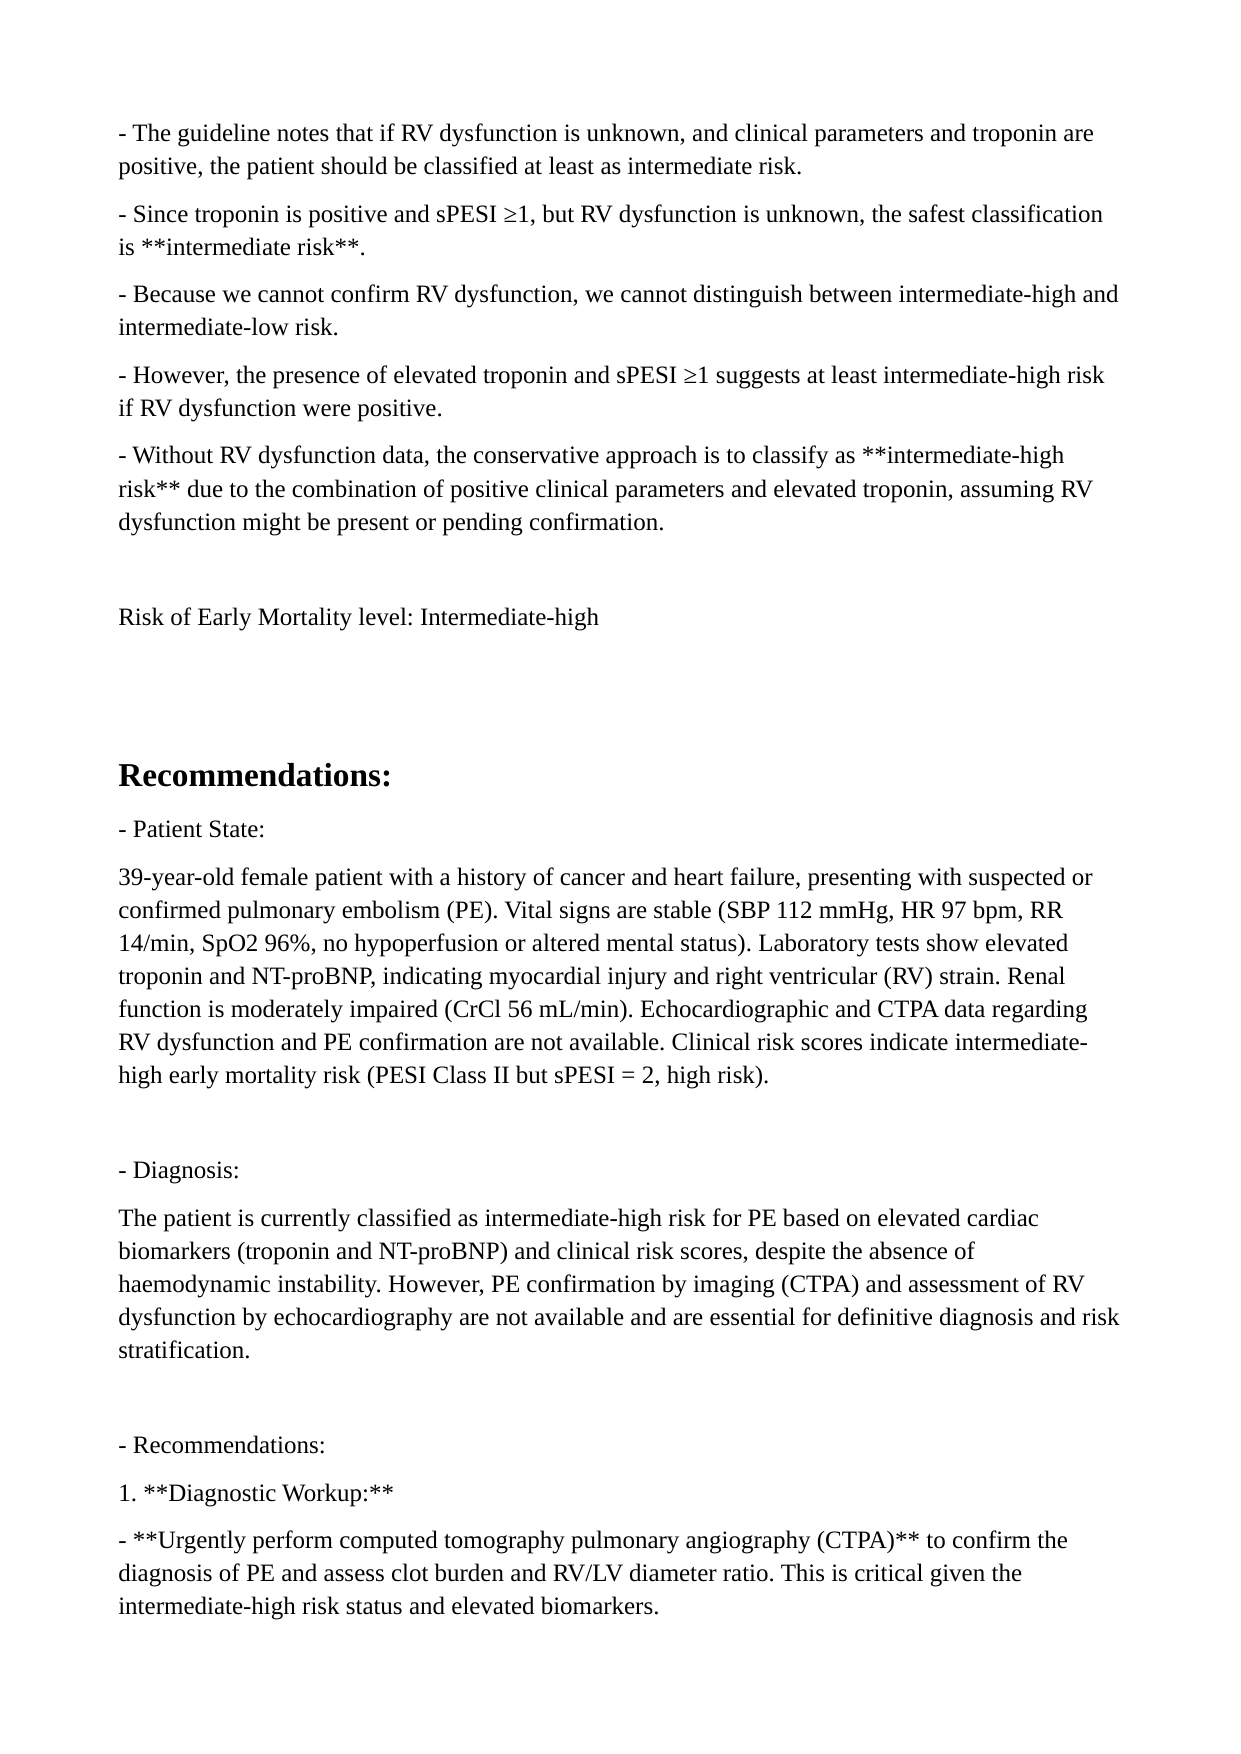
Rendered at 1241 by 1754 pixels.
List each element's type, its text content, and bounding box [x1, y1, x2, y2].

text - However, the presence of elevated troponin and sPESI ≥1 suggests at least intermediate-high risk if RV dysfunction were positive. [118, 360, 1122, 422]
text - Because we cannot confirm RV dysfunction, we cannot distinguish between intermediate-high and intermediate-low risk. [118, 279, 1122, 341]
text Risk of Early Mortality level: Intermediate-high [118, 602, 1122, 631]
text - Since troponin is positive and sPESI ≥1, but RV dysfunction is unknown, the safest classification is **intermediate risk**. [118, 199, 1122, 261]
text The patient is currently classified as intermediate-high risk for PE based on elevated cardiac biomarkers (troponin and NT-proBNP) and clinical risk scores, despite the absence of haemodynamic instability. However, PE confirmation by imaging (CTPA) and assessment of RV dysfunction by echocardiography are not available and are essential for definitive diagnosis and risk stratification. [118, 1203, 1122, 1364]
text - Patient State: [118, 814, 1122, 843]
text 1. **Diagnostic Workup:** [118, 1478, 1122, 1507]
text - **Urgently perform computed tomography pulmonary angiography (CTPA)** to confirm the diagnosis of PE and assess clot burden and RV/LV diameter ratio. This is critical given the intermediate-high risk status and elevated biomarkers. [118, 1525, 1122, 1620]
text - Recommendations: [118, 1430, 1122, 1459]
text Recommendations: [118, 756, 1122, 794]
text - Without RV dysfunction data, the conservative approach is to classify as **intermediate-high risk** due to the combination of positive clinical parameters and elevated troponin, assuming RV dysfunction might be present or pending confirmation. [118, 441, 1122, 535]
text - Diagnosis: [118, 1155, 1122, 1184]
text - The guideline notes that if RV dysfunction is unknown, and clinical parameters and troponin are positive, the patient should be classified at least as intermediate risk. [118, 118, 1122, 180]
text 39-year-old female patient with a history of cancer and heart failure, presenting with suspected or confirmed pulmonary embolism (PE). Vital signs are stable (SBP 112 mmHg, HR 97 bpm, RR 14/min, SpO2 96%, no hypoperfusion or altered mental status). Laboratory tests show elevated troponin and NT-proBNP, indicating myocardial injury and right ventricular (RV) strain. Renal function is moderately impaired (CrCl 56 mL/min). Echocardiographic and CTPA data regarding RV dysfunction and PE confirmation are not available. Clinical risk scores indicate intermediate-high early mortality risk (PESI Class II but sPESI = 2, high risk). [118, 862, 1122, 1089]
